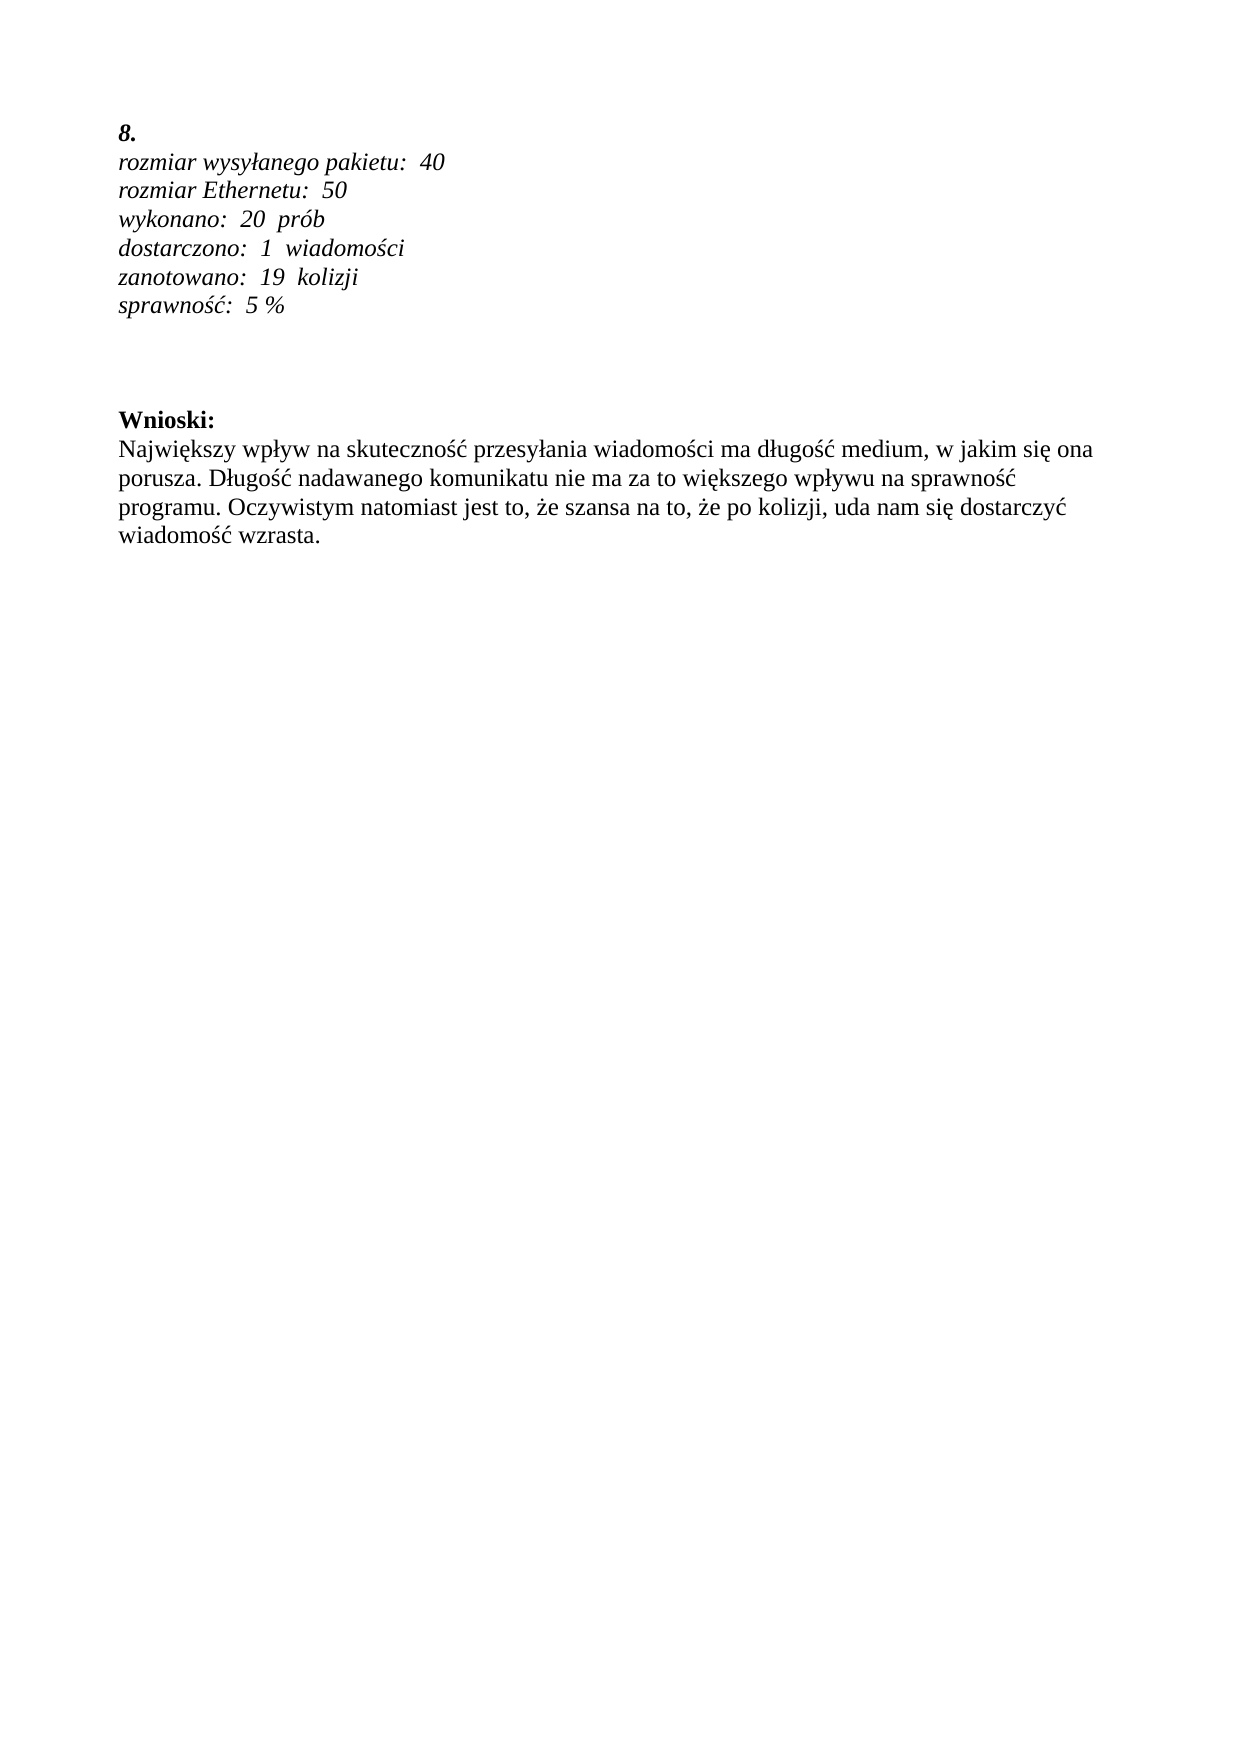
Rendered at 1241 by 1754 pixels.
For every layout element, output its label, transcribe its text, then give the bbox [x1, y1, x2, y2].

text Wnioski: [118, 406, 1122, 434]
text sprawność: 5 % [118, 291, 1122, 319]
text Największy wpływ na skuteczność przesyłania wiadomości ma długość medium, w jakim się ona porusza. Długość nadawanego komunikatu nie ma za to większego wpływu na sprawność programu. Oczywistym natomiast jest to, że szansa na to, że po kolizji, uda nam się dostarczyć wiadomość wzrasta. [118, 434, 1122, 549]
text dostarczono: 1 wiadomości [118, 233, 1122, 262]
text zanotowano: 19 kolizji [118, 262, 1122, 291]
text 8. [118, 118, 1122, 147]
text wykonano: 20 prób [118, 204, 1122, 233]
text rozmiar Ethernetu: 50 [118, 176, 1122, 204]
text rozmiar wysyłanego pakietu: 40 [118, 147, 1122, 176]
